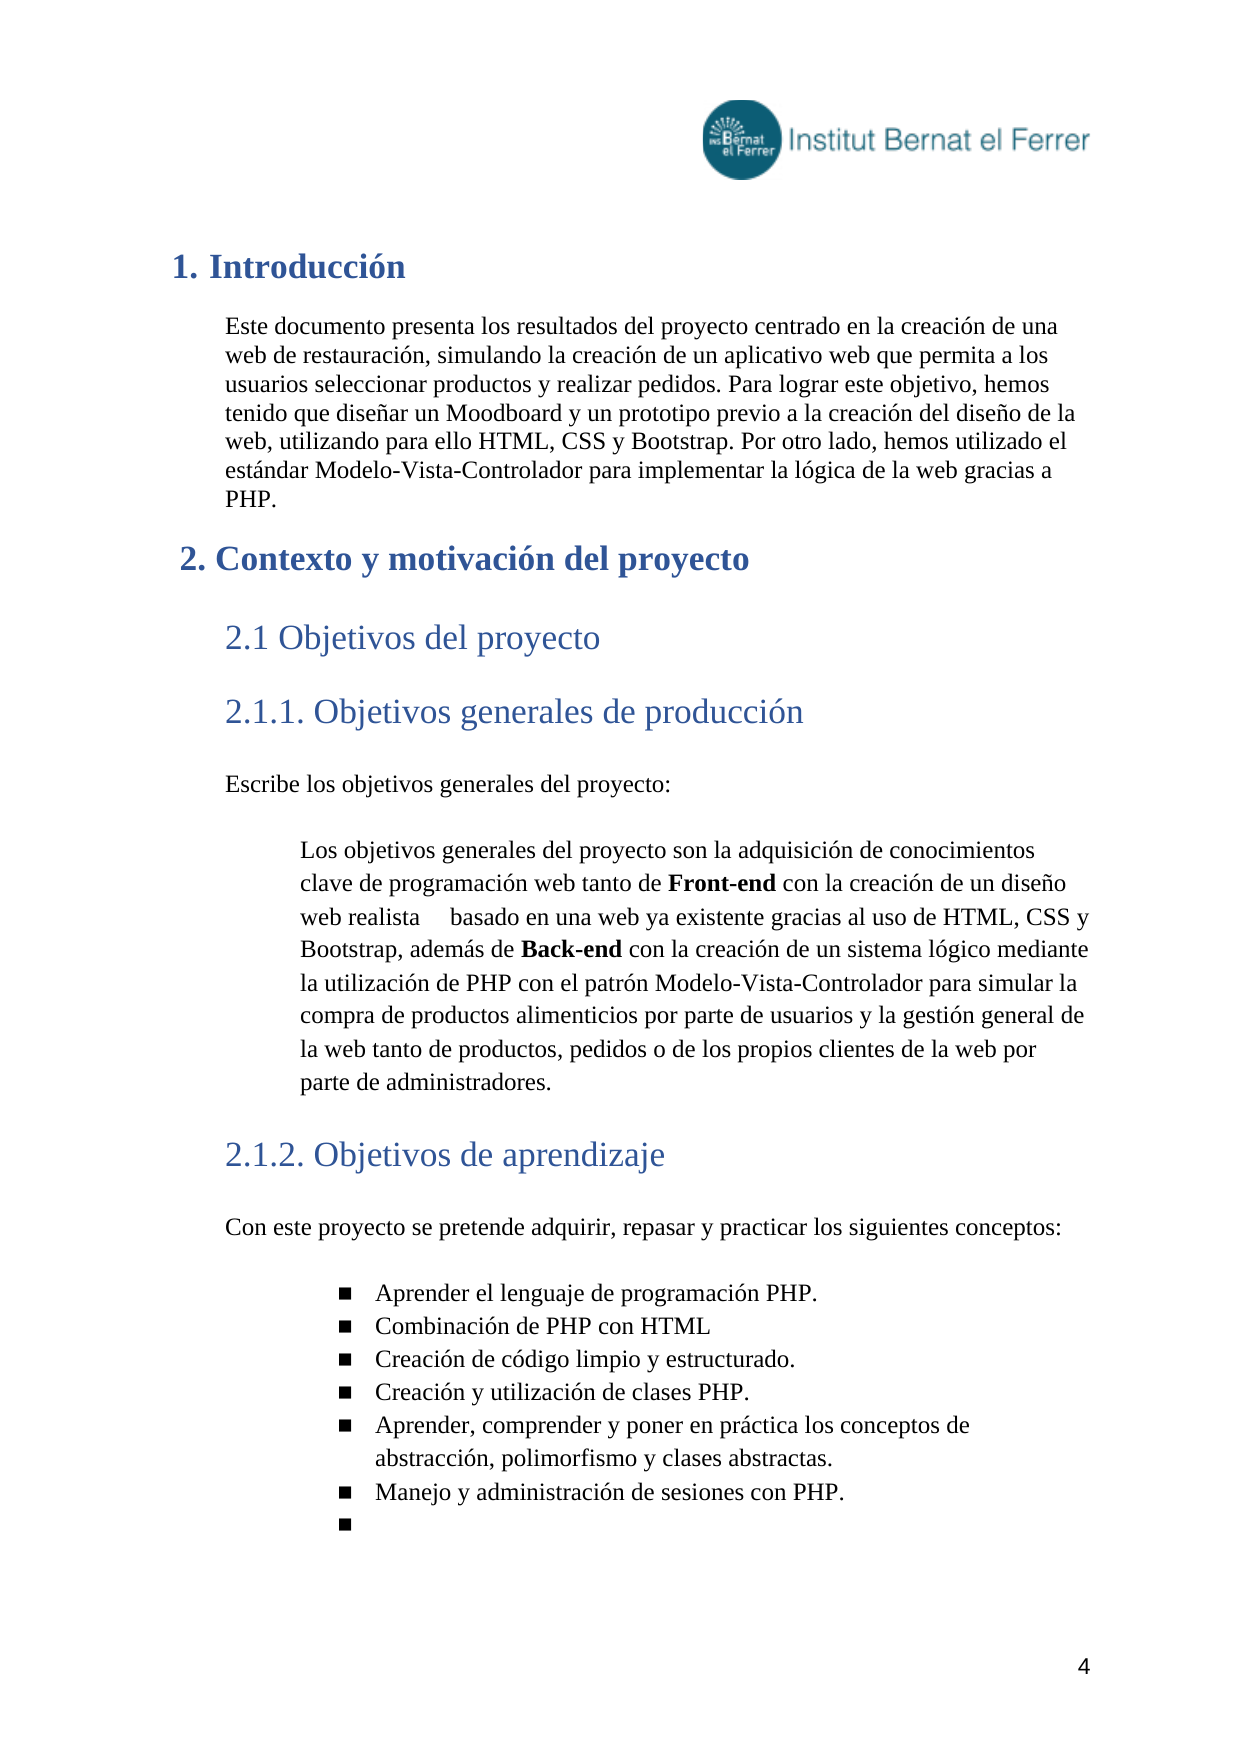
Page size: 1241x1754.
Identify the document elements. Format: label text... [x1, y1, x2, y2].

subtitle Introducción [171, 246, 1090, 286]
subtitle 2.1.1. Objetivos generales de producción [150, 690, 1090, 731]
text Escribe los objetivos generales del proyecto: [150, 769, 1090, 798]
list Manejo y administración de sesiones con PHP. [337, 1477, 1090, 1505]
list Aprender el lenguaje de programación PHP. [337, 1278, 1090, 1307]
subtitle 2.1.2. Objetivos de aprendizaje [150, 1133, 1090, 1174]
subtitle 2. Contexto y motivación del proyecto [135, 538, 1090, 578]
picture [702, 100, 1091, 180]
text Este documento presenta los resultados del proyecto centrado en la creación de una web de restauración, simulando la creación de un aplicativo web que permita a los usuarios seleccionar productos y realizar pedidos. Para lograr este objetivo, hemos tenido que diseñar un Moodboard y un prototipo previo a la creación del diseño de la web, utilizando para ello HTML, CSS y Bootstrap. Por otro lado, hemos utilizado el estándar Modelo-Vista-Controlador para implementar la lógica de la web gracias a PHP. [225, 311, 1090, 513]
list Combinación de PHP con HTML [337, 1311, 1090, 1340]
subtitle 2.1 Objetivos del proyecto [150, 616, 1090, 657]
text Con este proyecto se pretende adquirir, repasar y practicar los siguientes conceptos: [150, 1212, 1090, 1241]
text Los objetivos generales del proyecto son la adquisición de conocimientos clave de programación web tanto de Front-end con la creación de un diseño web realista basado en una web ya existente gracias al uso de HTML, CSS y Bootstrap, además de Back-end con la creación de un sistema lógico mediante la utilización de PHP con el patrón Modelo-Vista-Controlador para simular la compra de productos alimenticios por parte de usuarios y la gestión general de la web tanto de productos, pedidos o de los propios clientes de la web por parte de administradores. [300, 836, 1090, 1095]
list Aprender, comprender y poner en práctica los conceptos de abstracción, polimorfismo y clases abstractas. [337, 1411, 1090, 1472]
list Creación de código limpio y estructurado. [337, 1344, 1090, 1373]
list Creación y utilización de clases PHP. [337, 1377, 1090, 1406]
